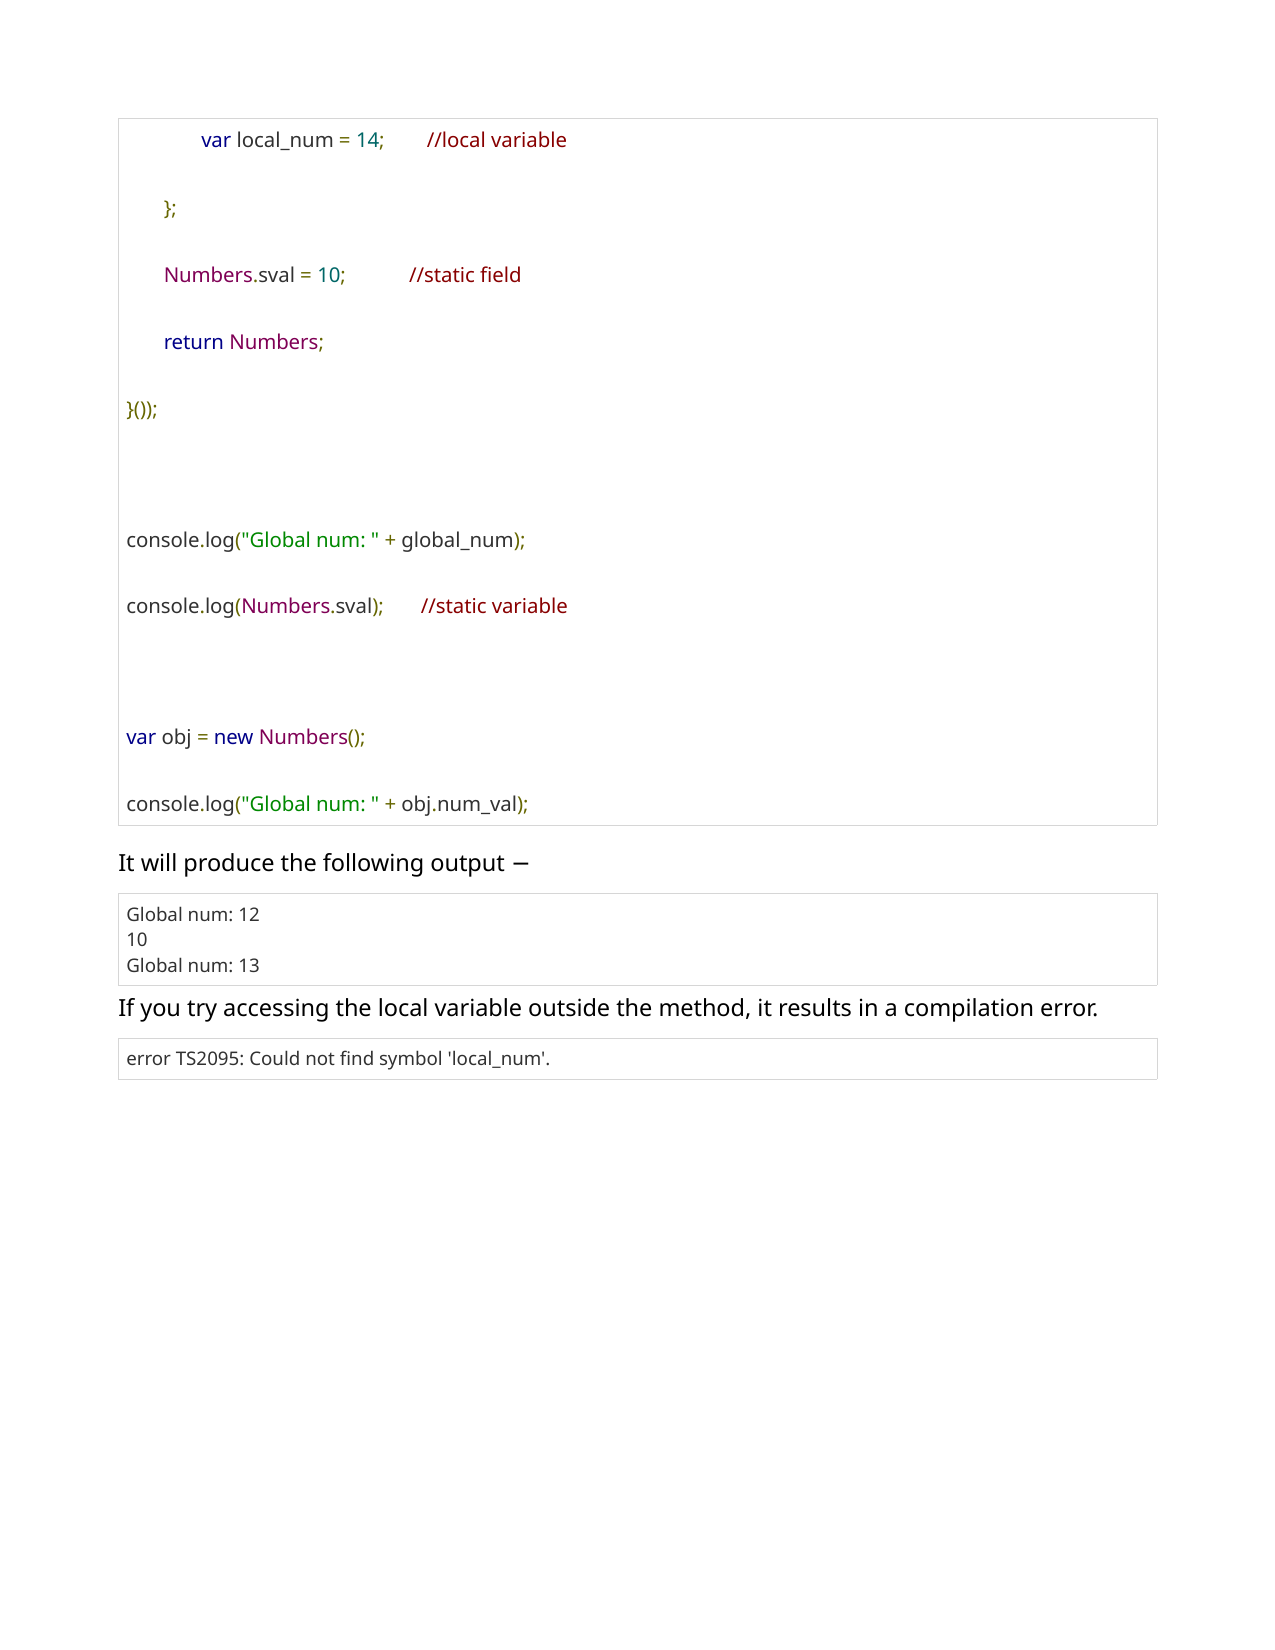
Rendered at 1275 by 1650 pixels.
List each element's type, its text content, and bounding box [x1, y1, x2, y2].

text 10 [119, 918, 1157, 944]
text Global num: 12 [119, 894, 1157, 918]
text error TS2095: Could not find symbol 'local_num'. [119, 1039, 1157, 1079]
text }; [119, 185, 1157, 221]
text var obj = new Numbers(); [119, 715, 1157, 751]
text return Numbers; [119, 319, 1157, 355]
text console.log(Numbers.sval); //static variable [119, 584, 1157, 620]
text var local_num = 14; //local variable [119, 119, 1157, 154]
text }()); [119, 386, 1157, 422]
text Global num: 13 [119, 944, 1157, 985]
text console.log("Global num: " + obj.num_val); [119, 782, 1157, 825]
text It will produce the following output − [118, 841, 1157, 878]
text Numbers.sval = 10; //static field [119, 252, 1157, 288]
text If you try accessing the local variable outside the method, it results in a compilation error. [118, 986, 1157, 1023]
text console.log("Global num: " + global_num); [119, 517, 1157, 553]
